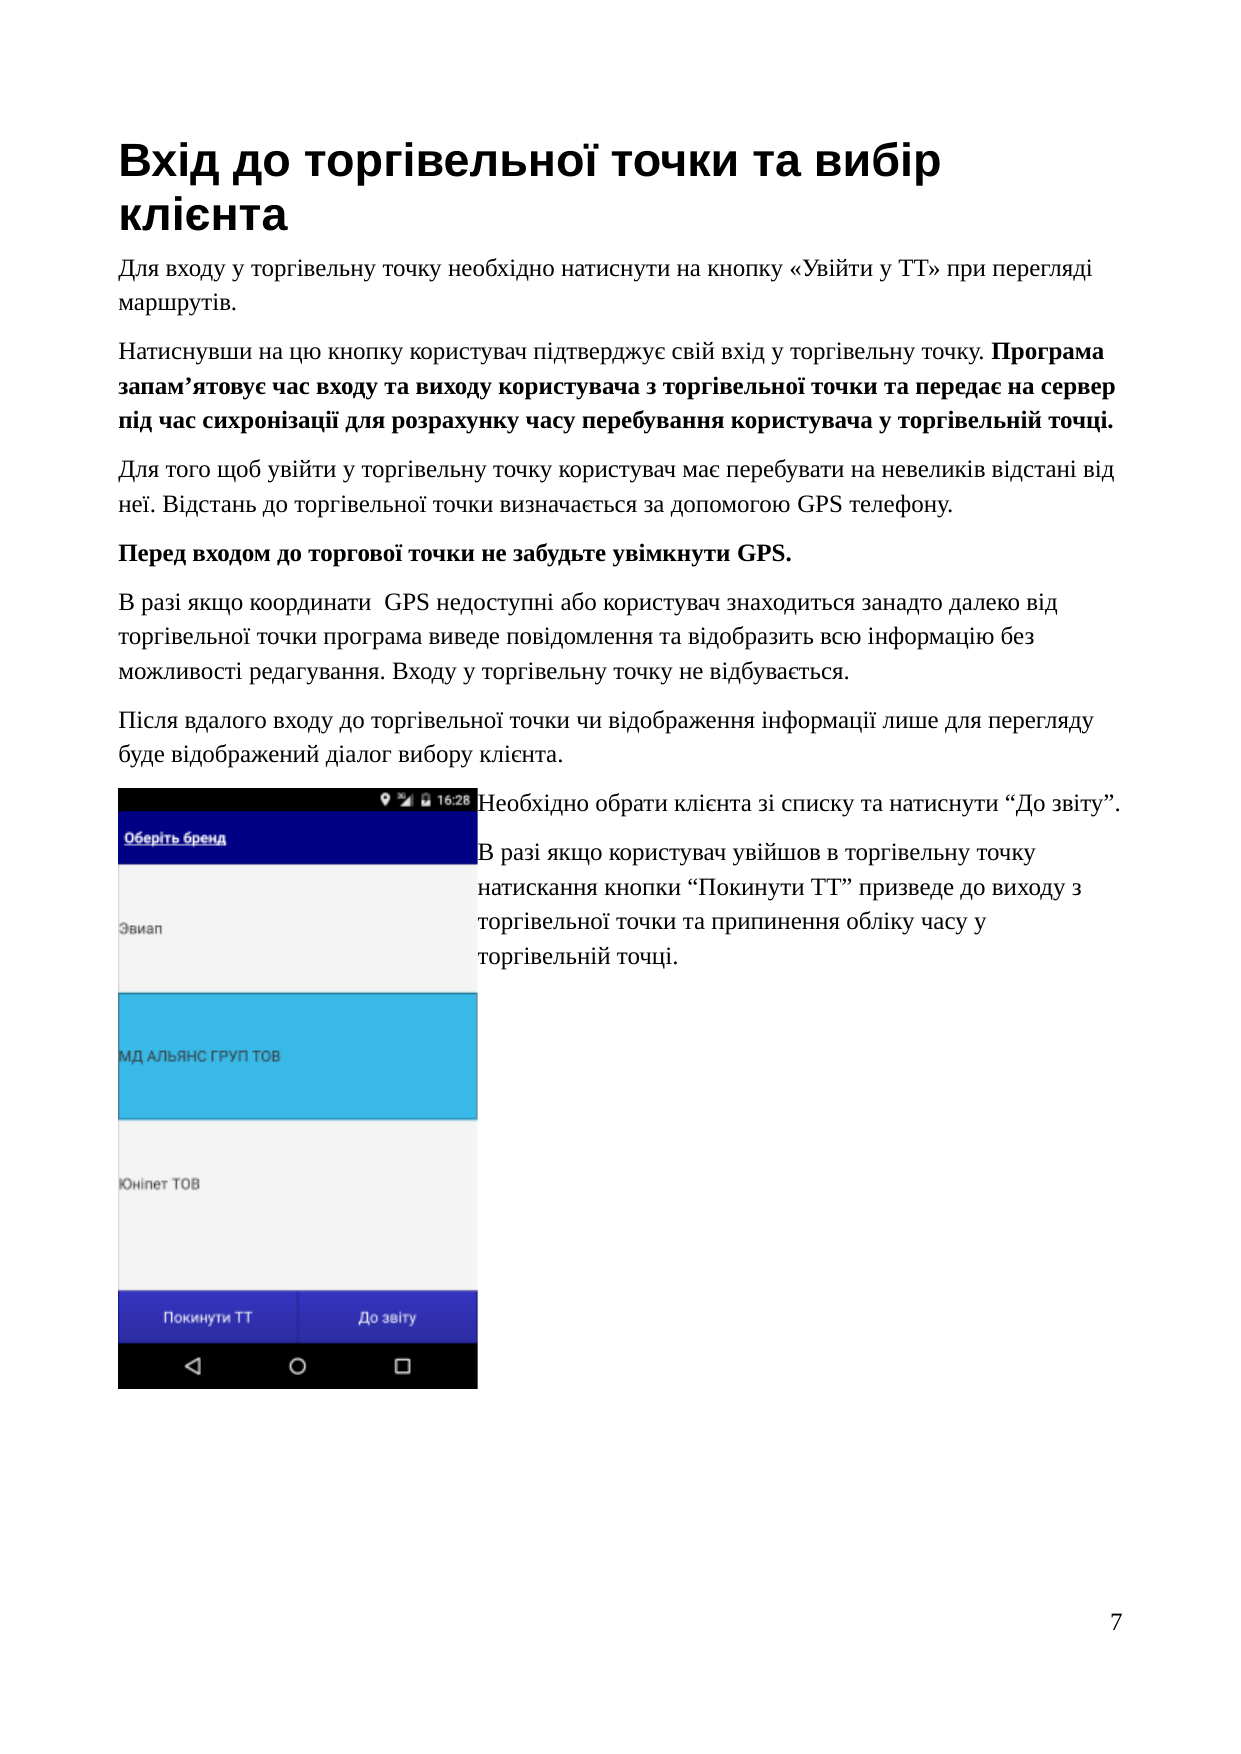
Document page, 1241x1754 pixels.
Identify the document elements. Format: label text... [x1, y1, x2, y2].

text Необхідно обрати клієнта зі списку та натиснути “До звіту”. [478, 788, 1122, 817]
text В разі якщо користувач увійшов в торгівельну точку натискання кнопки “Покинути ТТ” призведе до виходу з торгівельної точки та припинення обліку часу у торгівельній точці. [478, 837, 1122, 970]
text Для того щоб увійти у торгівельну точку користувач має перебувати на невеликів відстані від неї. Відстань до торгівельної точки визначається за допомогою GPS телефону. [118, 454, 1122, 517]
picture [118, 788, 478, 1389]
text В разі якщо координати GPS недоступні або користувач знаходиться занадто далеко від торгівельної точки програма виведе повідомлення та відобразить всю інформацію без можливості редагування. Входу у торгівельну точку не відбувається. [118, 587, 1122, 684]
text Перед входом до торгової точки не забудьте увімкнути GPS. [118, 538, 1122, 567]
text Натиснувши на цю кнопку користувач підтверджує свій вхід у торгівельну точку. Програма запам’ятовує час входу та виходу користувача з торгівельної точки та передає на сервер під час сихронізації для розрахунку часу перебування користувача у торгівельній точці. [118, 336, 1122, 434]
subtitle Вхід до торгівельної точки та вибір клієнта [118, 133, 1122, 240]
text Після вдалого входу до торгівельної точки чи відображення інформації лише для перегляду буде відображений діалог вибору клієнта. [118, 705, 1122, 768]
text Для входу у торгівельну точку необхідно натиснути на кнопку «Увійти у ТТ» при перегляді маршрутів. [118, 253, 1122, 316]
